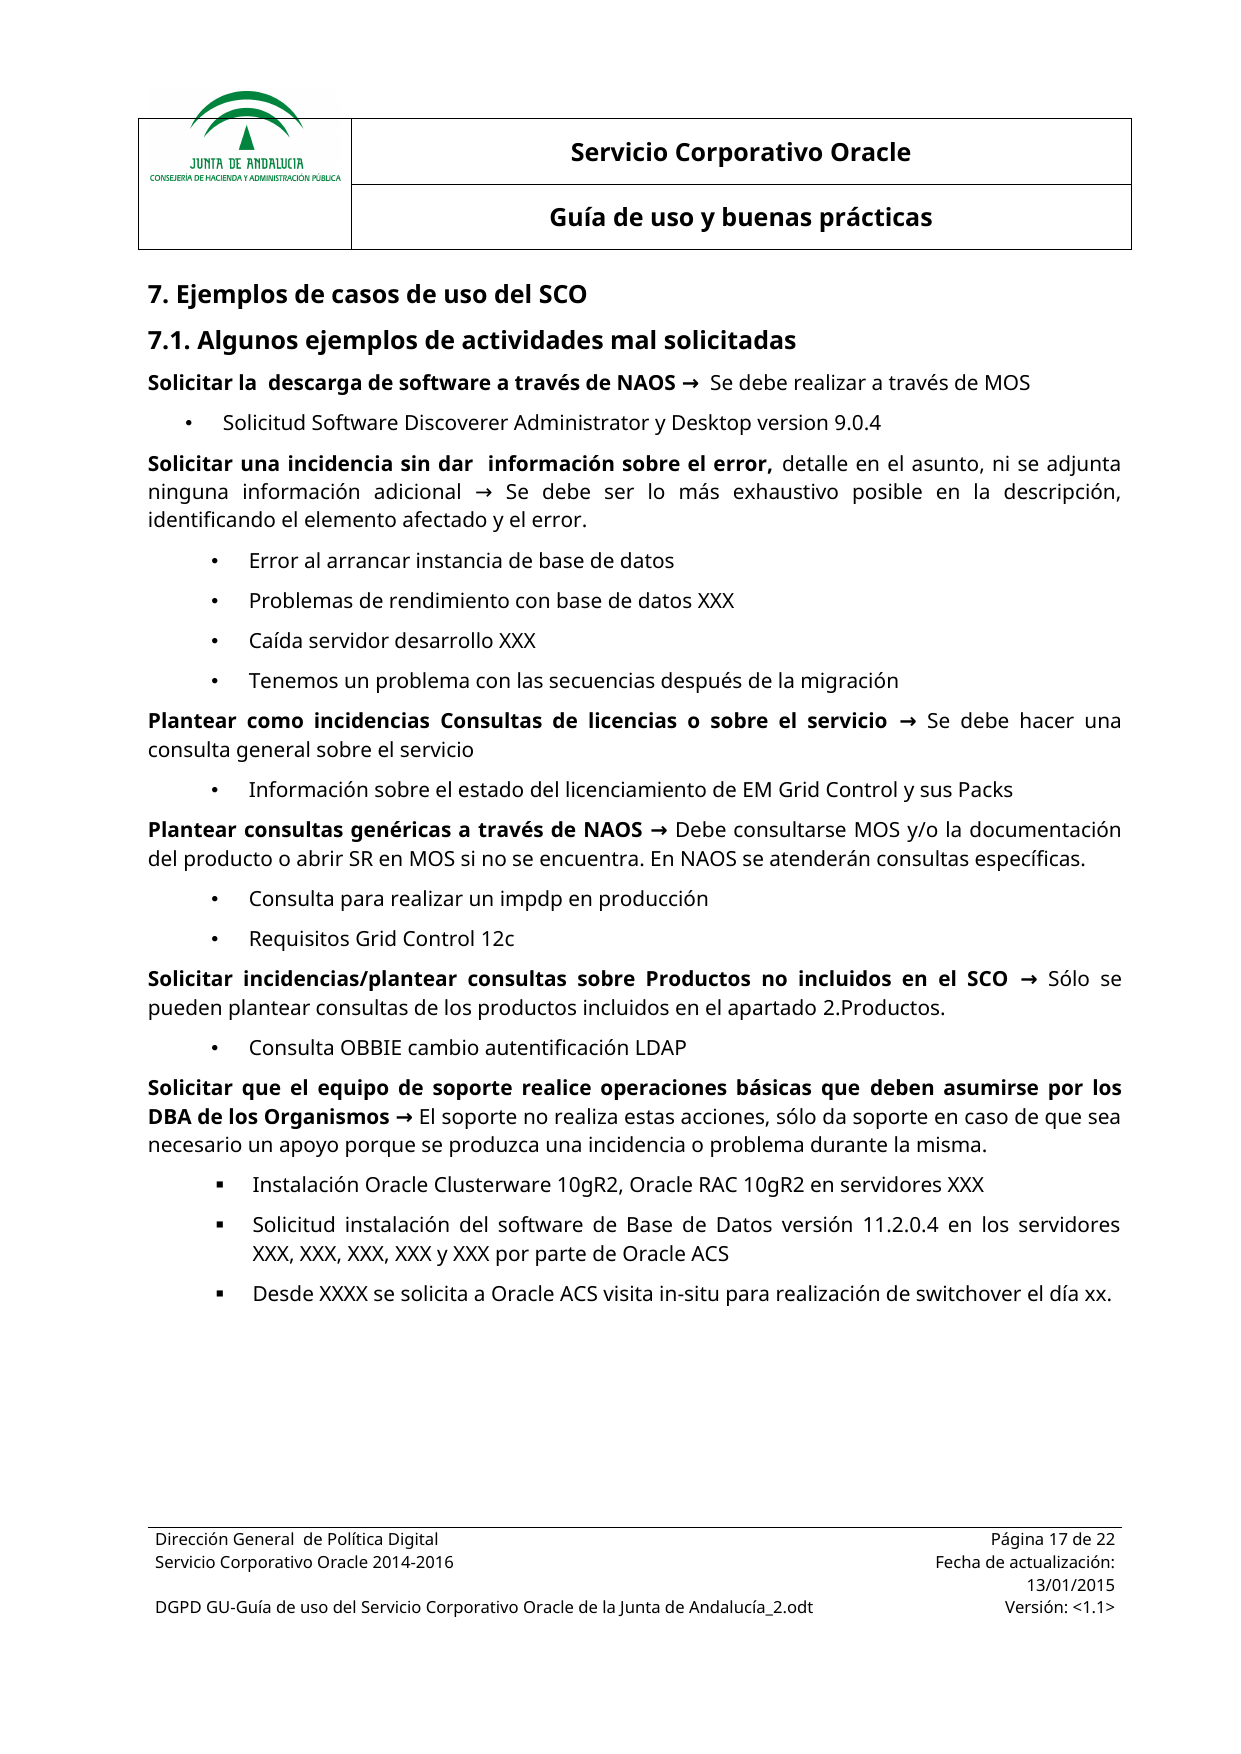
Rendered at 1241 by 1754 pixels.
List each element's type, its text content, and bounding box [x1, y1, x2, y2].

text Solicitar una incidencia sin dar información sobre el error, detalle en el asunto, ni se adjunta ninguna información adicional → Se debe ser lo más exhaustivo posible en la descripción, identificando el elemento afectado y el error. [148, 449, 1122, 534]
list Solicitar incidencias/plantear consultas sobre Productos no incluidos en el SCO → Sólo se pueden plantear consultas de los productos incluidos en el apartado 2.Productos. [110, 964, 1122, 1021]
subtitle Algunos ejemplos de actividades mal solicitadas [148, 322, 1122, 356]
list Solicitud Software Discoverer Administrator y Desktop version 9.0.4 [185, 408, 1122, 437]
list Desde XXXX se solicita a Oracle ACS visita in-situ para realización de switchover el día xx. [215, 1279, 1122, 1308]
list Consulta OBBIE cambio autentificación LDAP [211, 1033, 1122, 1062]
text Plantear consultas genéricas a través de NAOS → Debe consultarse MOS y/o la documentación del producto o abrir SR en MOS si no se encuentra. En NAOS se atenderán consultas específicas. [148, 815, 1122, 872]
list Requisitos Grid Control 12c [211, 924, 1122, 953]
list Información sobre el estado del licenciamiento de EM Grid Control y sus Packs [211, 775, 1122, 804]
list Solicitud instalación del software de Base de Datos versión 11.2.0.4 en los servidores XXX, XXX, XXX, XXX y XXX por parte de Oracle ACS [215, 1211, 1122, 1267]
list Problemas de rendimiento con base de datos XXX [211, 586, 1122, 614]
list Error al arrancar instancia de base de datos [211, 546, 1122, 574]
list Instalación Oracle Clusterware 10gR2, Oracle RAC 10gR2 en servidores XXX [215, 1170, 1122, 1199]
text Plantear como incidencias Consultas de licencias o sobre el servicio → Se debe hacer una consulta general sobre el servicio [148, 707, 1122, 763]
text Solicitar la descarga de software a través de NAOS → Se debe realizar a través de MOS [148, 368, 1122, 397]
list Tenemos un problema con las secuencias después de la migración [211, 666, 1122, 695]
subtitle Ejemplos de casos de uso del SCO [148, 277, 1122, 311]
list Consulta para realizar un impdp en producción [211, 884, 1122, 912]
list Caída servidor desarrollo XXX [211, 626, 1122, 654]
picture [149, 89, 342, 118]
picture [149, 119, 342, 182]
text Solicitar que el equipo de soporte realice operaciones básicas que deben asumirse por los DBA de los Organismos → El soporte no realiza estas acciones, sólo da soporte en caso de que sea necesario un apoyo porque se produzca una incidencia o problema durante la misma. [148, 1073, 1122, 1159]
